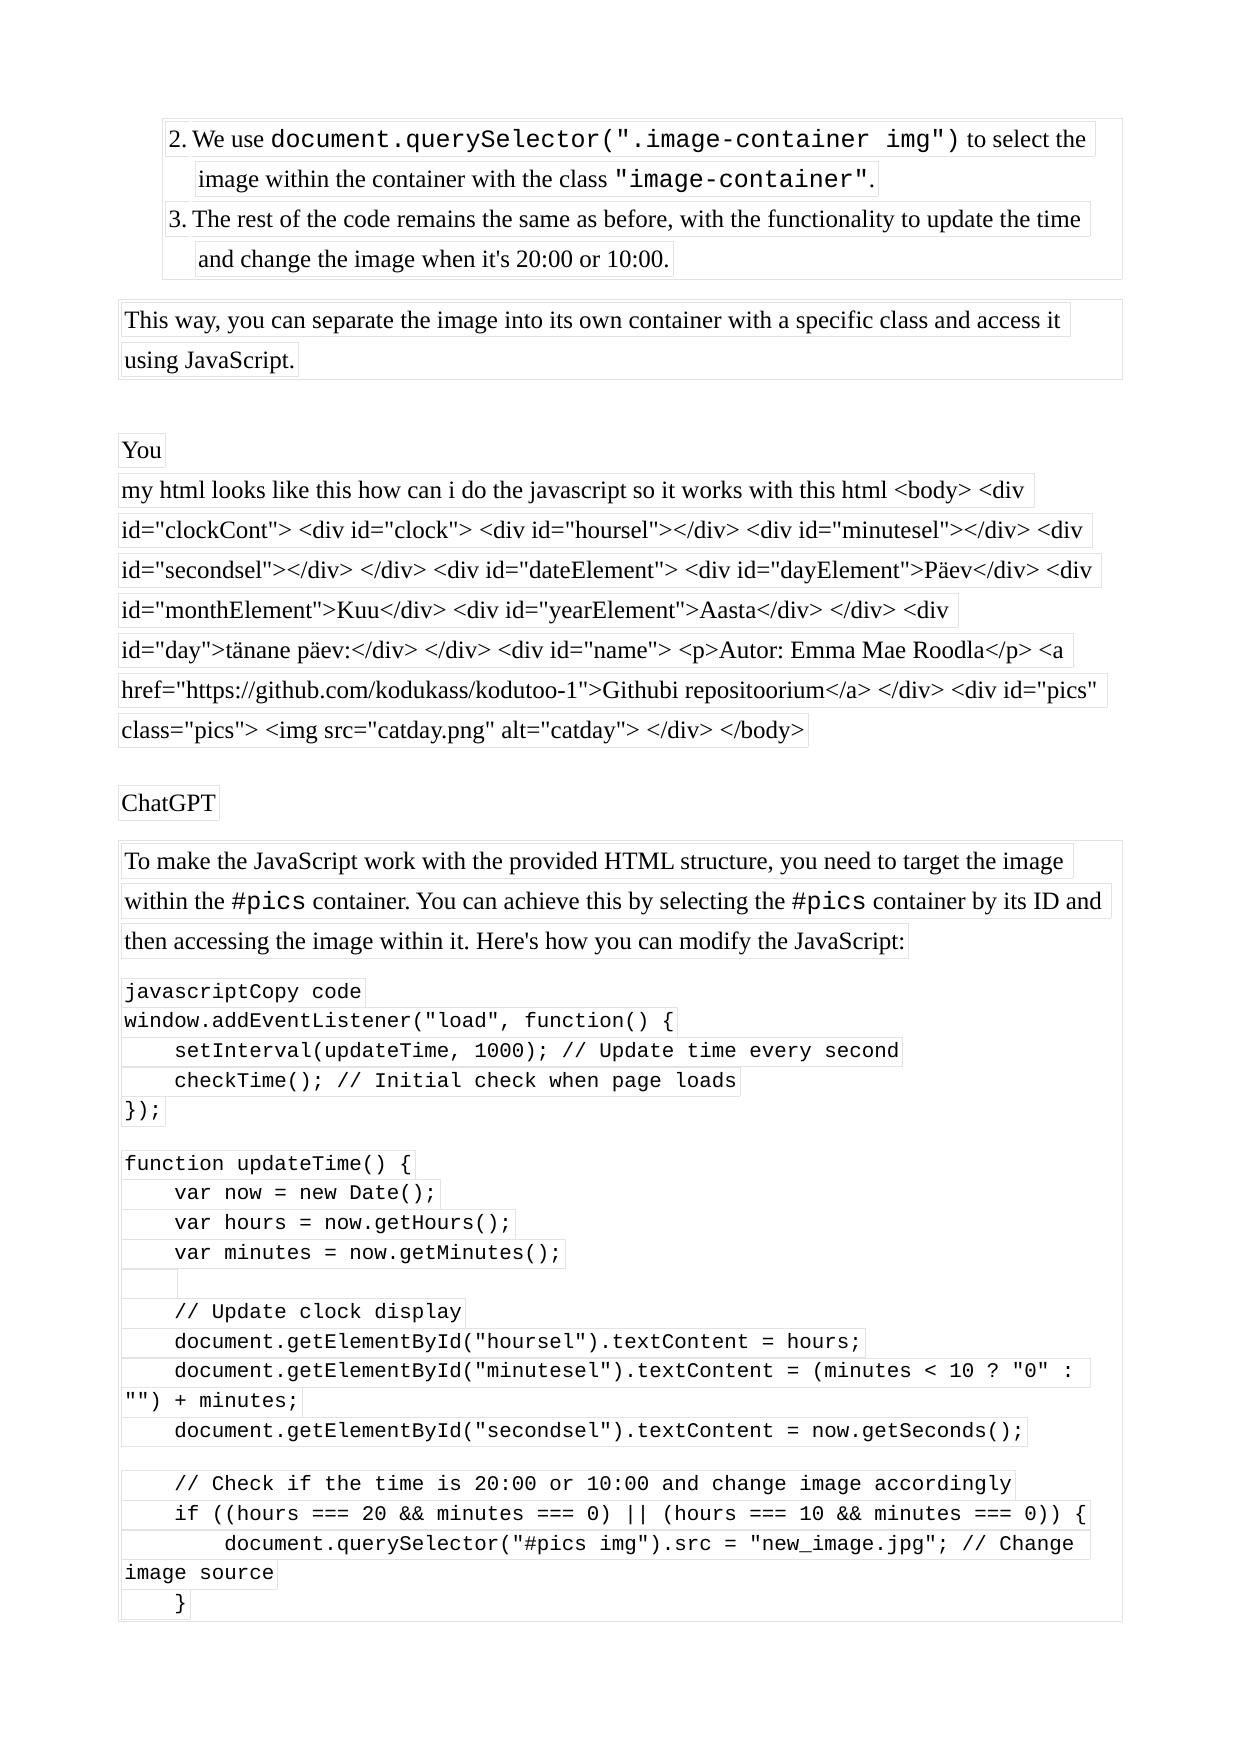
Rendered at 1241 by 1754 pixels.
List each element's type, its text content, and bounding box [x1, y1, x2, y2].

text document.getElementById("secondsel").textContent = now.getSeconds(); [303, 1414, 1122, 1447]
text setInterval(updateTime, 1000); // Update time every second [678, 1034, 1122, 1064]
text // Check if the time is 20:00 or 10:00 and change image accordingly [119, 1467, 1122, 1497]
text This way, you can separate the image into its own container with a specific class and access it using JavaScript. [119, 300, 1122, 379]
text document.getElementById("minutesel").textContent = (minutes < 10 ? "0" : "") + minutes; [122, 1354, 1122, 1414]
text document.querySelector("#pics img").src = "new_image.jpg"; // Change image source [122, 1527, 1122, 1586]
text window.addEventListener("load", function() { [122, 1008, 677, 1034]
text document.getElementById("hoursel").textContent = hours; [466, 1325, 1122, 1354]
text } [119, 1586, 1122, 1621]
text var hours = now.getHours(); [441, 1206, 1122, 1236]
text [741, 1064, 1122, 1093]
text [166, 432, 1122, 467]
text checkTime(); // Initial check when page loads [122, 1068, 740, 1093]
text To make the JavaScript work with the provided HTML structure, you need to target the image within the #pics container. You can achieve this by selecting the #pics container by its ID and then accessing the image within it. Here's how you can modify the JavaScript: [119, 841, 1122, 958]
text document.getElementById("secondsel").textContent = now.getSeconds(); [122, 1418, 1027, 1446]
text var hours = now.getHours(); [122, 1210, 515, 1236]
text setInterval(updateTime, 1000); // Update time every second [122, 1038, 902, 1064]
text javascriptCopy code [119, 974, 1122, 1004]
text my html looks like this how can i do the javascript so it works with this html <body> <div id="clockCont"> <div id="clock"> <div id="hoursel"></div> <div id="minutesel"></div> <div id="secondsel"></div> </div> <div id="dateElement"> <div id="dayElement">Päev</div> <div id="monthElement">Kuu</div> <div id="yearElement">Aasta</div> </div> <div id="day">tänane päev:</div> </div> <div id="name"> <p>Autor: Emma Mae Roodla</p> <a href="https://github.com/kodukass/kodutoo-1">Githubi repositoorium</a> </div> <div id="pics" class="pics"> <img src="catday.png" alt="catday"> </div> </body> [118, 472, 1122, 747]
text // Update clock display [178, 1295, 1122, 1325]
text ChatGPT [119, 786, 219, 820]
text var minutes = now.getMinutes(); [516, 1236, 1122, 1268]
text You [119, 434, 165, 467]
text [220, 785, 1122, 820]
list We use document.querySelector(".image-container img") to select the image within the container with the class "image-container". [163, 119, 1122, 196]
text var minutes = now.getMinutes(); [122, 1240, 565, 1268]
text // Update clock display [122, 1299, 465, 1325]
text var now = new Date(); [122, 1180, 440, 1206]
text function updateTime() { [119, 1147, 1122, 1176]
text document.getElementById("hoursel").textContent = hours; [122, 1329, 865, 1354]
text var now = new Date(); [416, 1176, 1122, 1206]
text }); [122, 1093, 1122, 1126]
list The rest of the code remains the same as before, with the functionality to update the time and change the image when it's 20:00 or 10:00. [163, 198, 1122, 279]
text window.addEventListener("load", function() { [366, 1004, 1122, 1034]
text if ((hours === 20 && minutes === 0) || (hours === 10 && minutes === 0)) { [122, 1501, 1090, 1527]
text if ((hours === 20 && minutes === 0) || (hours === 10 && minutes === 0)) { [1016, 1497, 1122, 1527]
